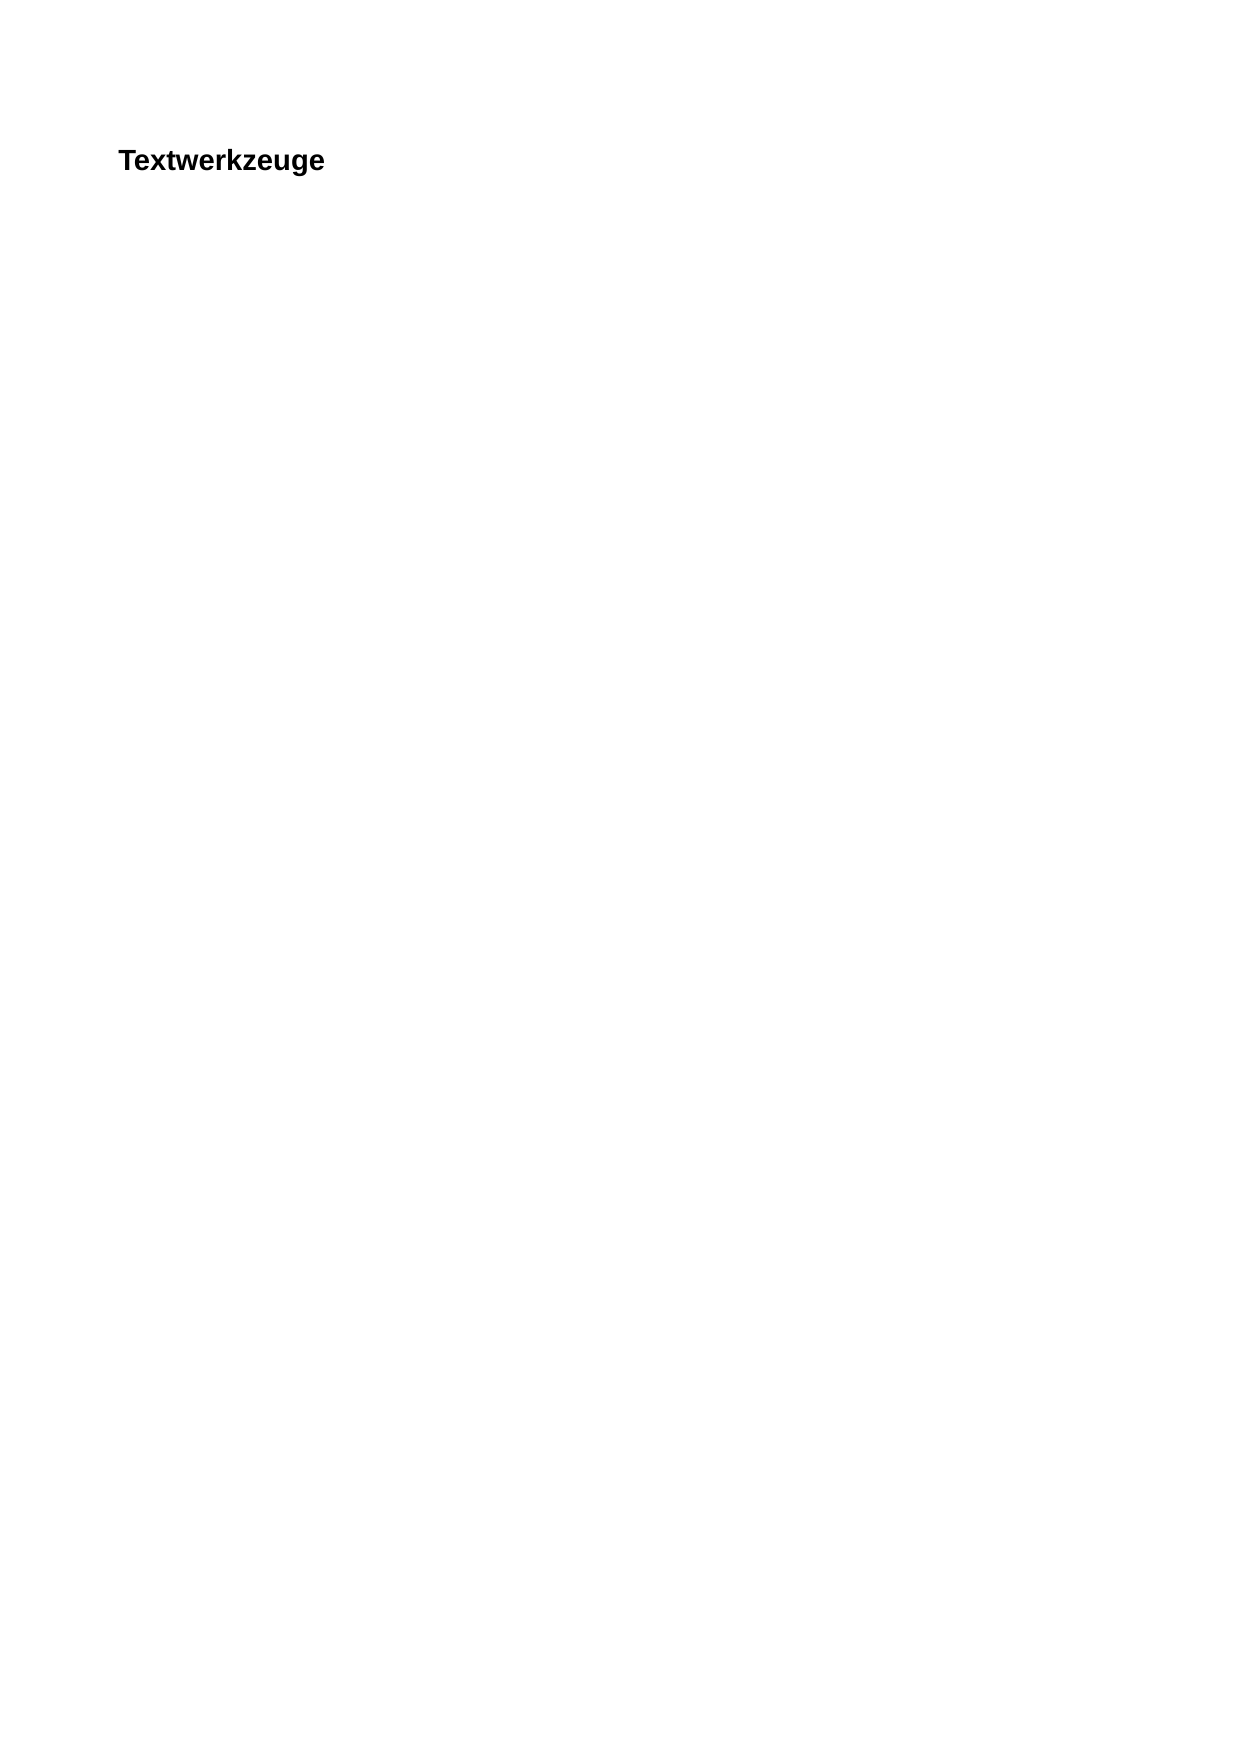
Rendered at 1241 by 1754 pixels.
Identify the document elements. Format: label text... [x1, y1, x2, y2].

subtitle Textwerkzeuge [118, 143, 1122, 177]
